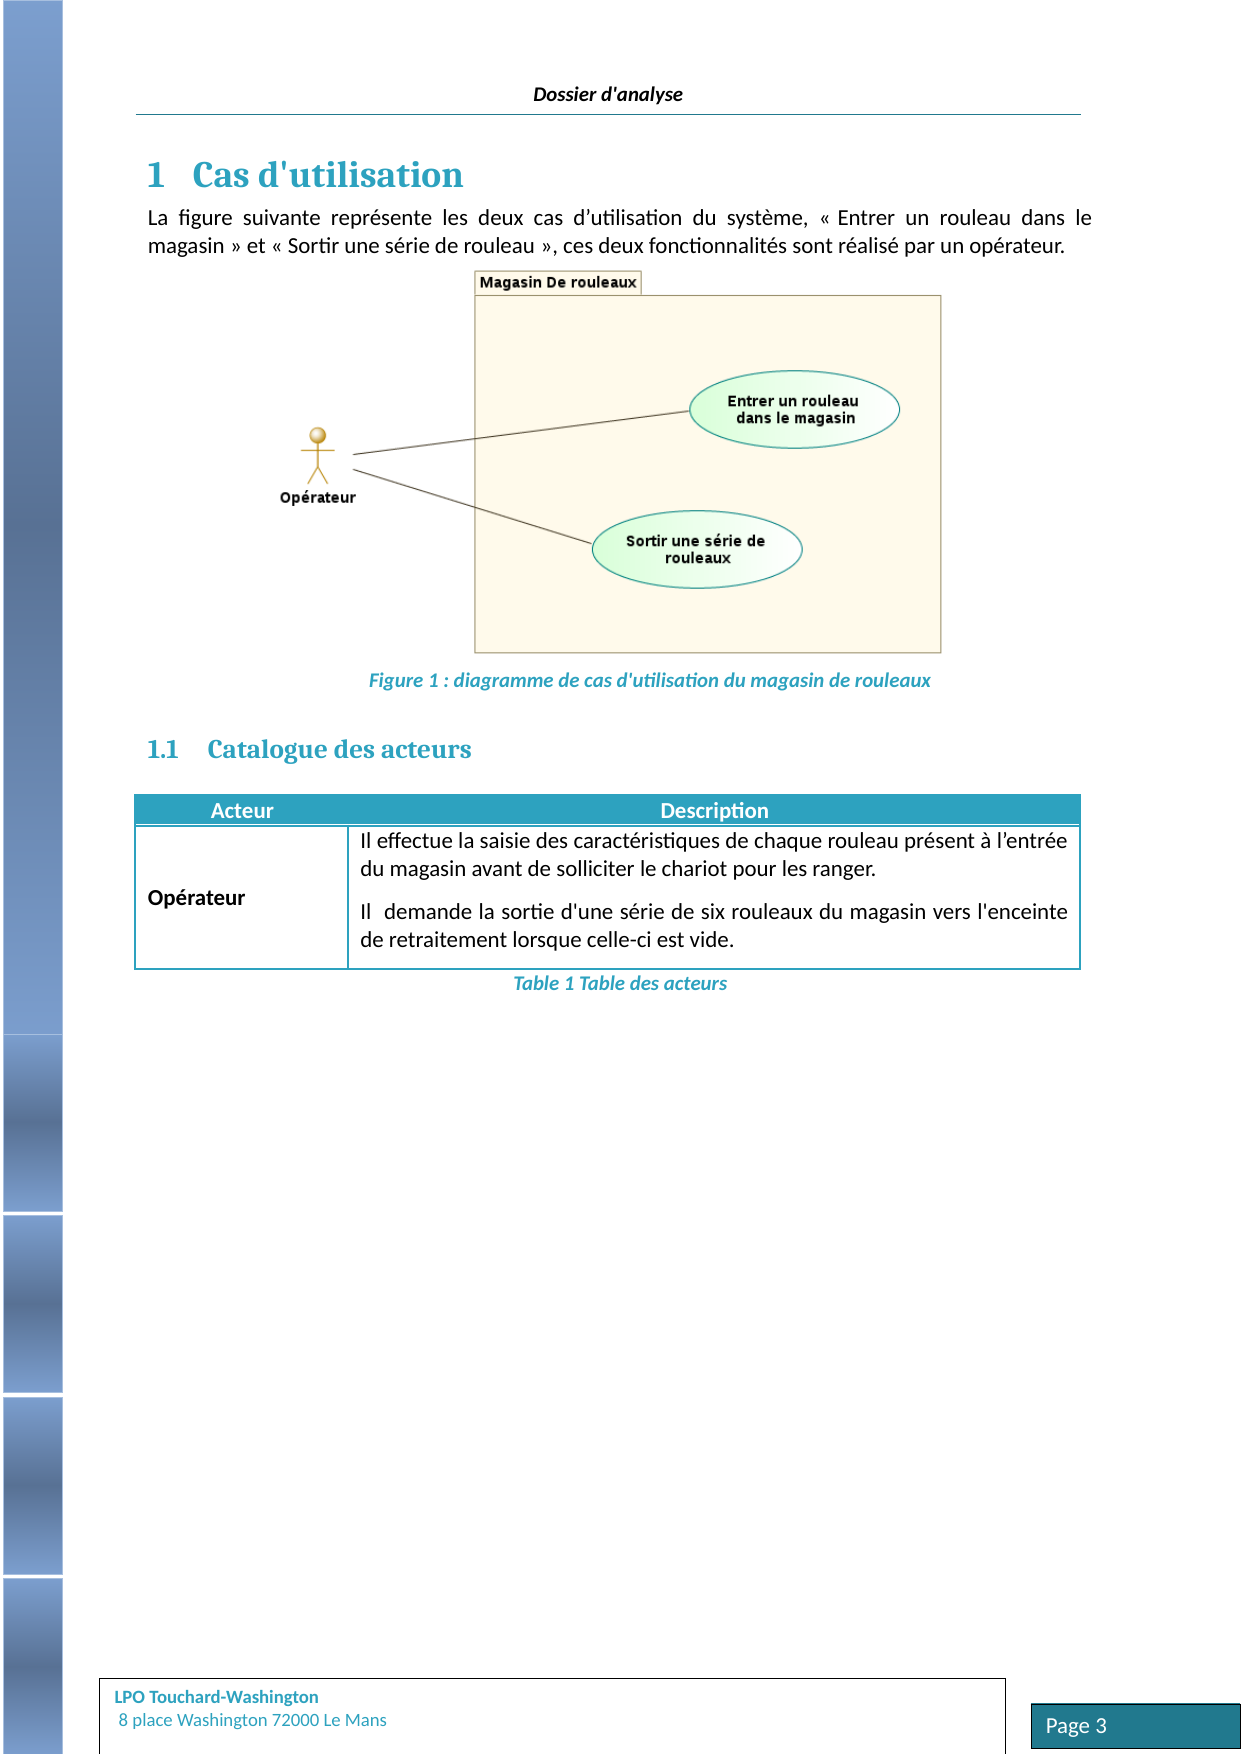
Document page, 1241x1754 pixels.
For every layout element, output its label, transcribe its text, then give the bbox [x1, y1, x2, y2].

picture [269, 260, 952, 664]
subtitle Cas d'utilisation [148, 153, 1093, 197]
list Figure 1 : diagramme de cas d'utilisation du magasin de rouleaux [148, 274, 1093, 692]
table_cell Il effectue la saisie des caractéristiques de chaque rouleau présent à l’entrée du magasin avant de solliciter le chariot pour les ranger. Il demande la sortie d'une série de six rouleaux du magasin vers l'enceinte de retraitement lorsque celle-ci est vide. [349, 827, 1079, 968]
text Table 1 Table des acteurs [148, 970, 1093, 995]
table_header Description [348, 796, 1079, 824]
table_cell Opérateur [136, 827, 347, 968]
text La figure suivante représente les deux cas d’utilisation du système, « Entrer un rouleau dans le magasin » et « Sortir une série de rouleau », ces deux fonctionnalités sont réalisé par un opérateur. [148, 203, 1093, 259]
table_header Acteur [136, 796, 348, 824]
subtitle Catalogue des acteurs [148, 734, 1093, 765]
